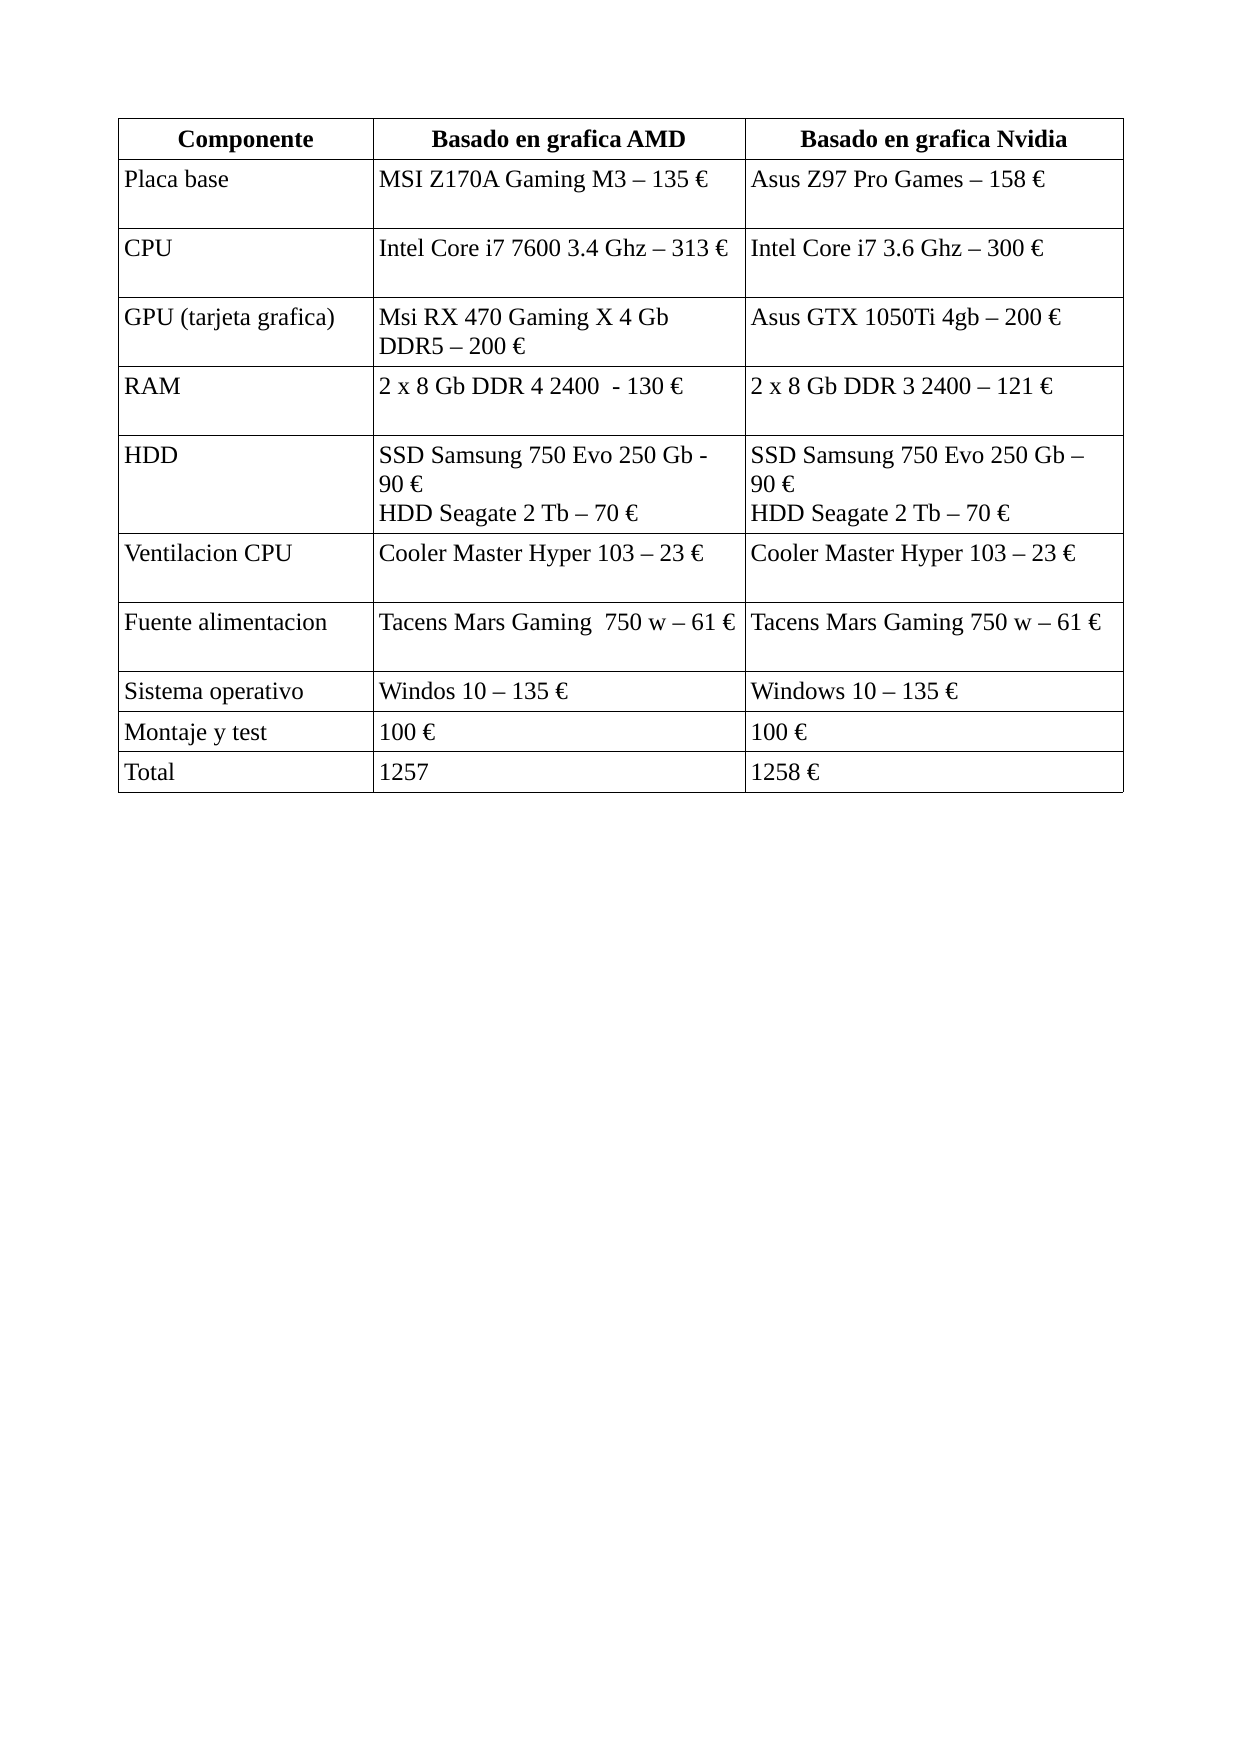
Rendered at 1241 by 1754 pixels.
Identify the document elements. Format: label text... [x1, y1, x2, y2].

table_cell Ventilacion CPU [119, 534, 373, 602]
table_cell 100 € [746, 712, 1123, 751]
table_cell Asus GTX 1050Ti 4gb – 200 € [746, 298, 1123, 366]
table_cell RAM [119, 367, 373, 435]
table_cell SSD Samsung 750 Evo 250 Gb – 90 € HDD Seagate 2 Tb – 70 € [746, 436, 1123, 532]
table_header Basado en grafica AMD [374, 119, 745, 158]
table_cell 2 x 8 Gb DDR 3 2400 – 121 € [746, 367, 1123, 435]
table_header Componente [119, 119, 373, 158]
table_cell Windows 10 – 135 € [746, 672, 1123, 711]
table_cell 100 € [374, 712, 745, 751]
table_header Basado en grafica Nvidia [746, 119, 1123, 158]
table_cell 2 x 8 Gb DDR 4 2400 - 130 € [374, 367, 745, 435]
table_cell Sistema operativo [119, 672, 373, 711]
table_cell Cooler Master Hyper 103 – 23 € [374, 534, 745, 602]
table_cell Tacens Mars Gaming 750 w – 61 € [374, 603, 745, 671]
table_cell Asus Z97 Pro Games – 158 € [746, 160, 1123, 227]
table_cell Montaje y test [119, 712, 373, 751]
table_cell Msi RX 470 Gaming X 4 Gb DDR5 – 200 € [374, 298, 745, 366]
table_cell HDD [119, 436, 373, 532]
table_cell Windos 10 – 135 € [374, 672, 745, 711]
table_cell 1257 [374, 752, 745, 792]
table_cell Intel Core i7 7600 3.4 Ghz – 313 € [374, 229, 745, 297]
table_cell Total [119, 752, 373, 792]
table_cell Intel Core i7 3.6 Ghz – 300 € [746, 229, 1123, 297]
table_cell Fuente alimentacion [119, 603, 373, 671]
table_cell Cooler Master Hyper 103 – 23 € [746, 534, 1123, 602]
table_cell Placa base [119, 160, 373, 227]
table_cell SSD Samsung 750 Evo 250 Gb - 90 € HDD Seagate 2 Tb – 70 € [374, 436, 745, 532]
table_cell GPU (tarjeta grafica) [119, 298, 373, 366]
table_cell Tacens Mars Gaming 750 w – 61 € [746, 603, 1123, 671]
table_cell MSI Z170A Gaming M3 – 135 € [374, 160, 745, 227]
table_cell 1258 € [746, 752, 1123, 792]
table_cell CPU [119, 229, 373, 297]
